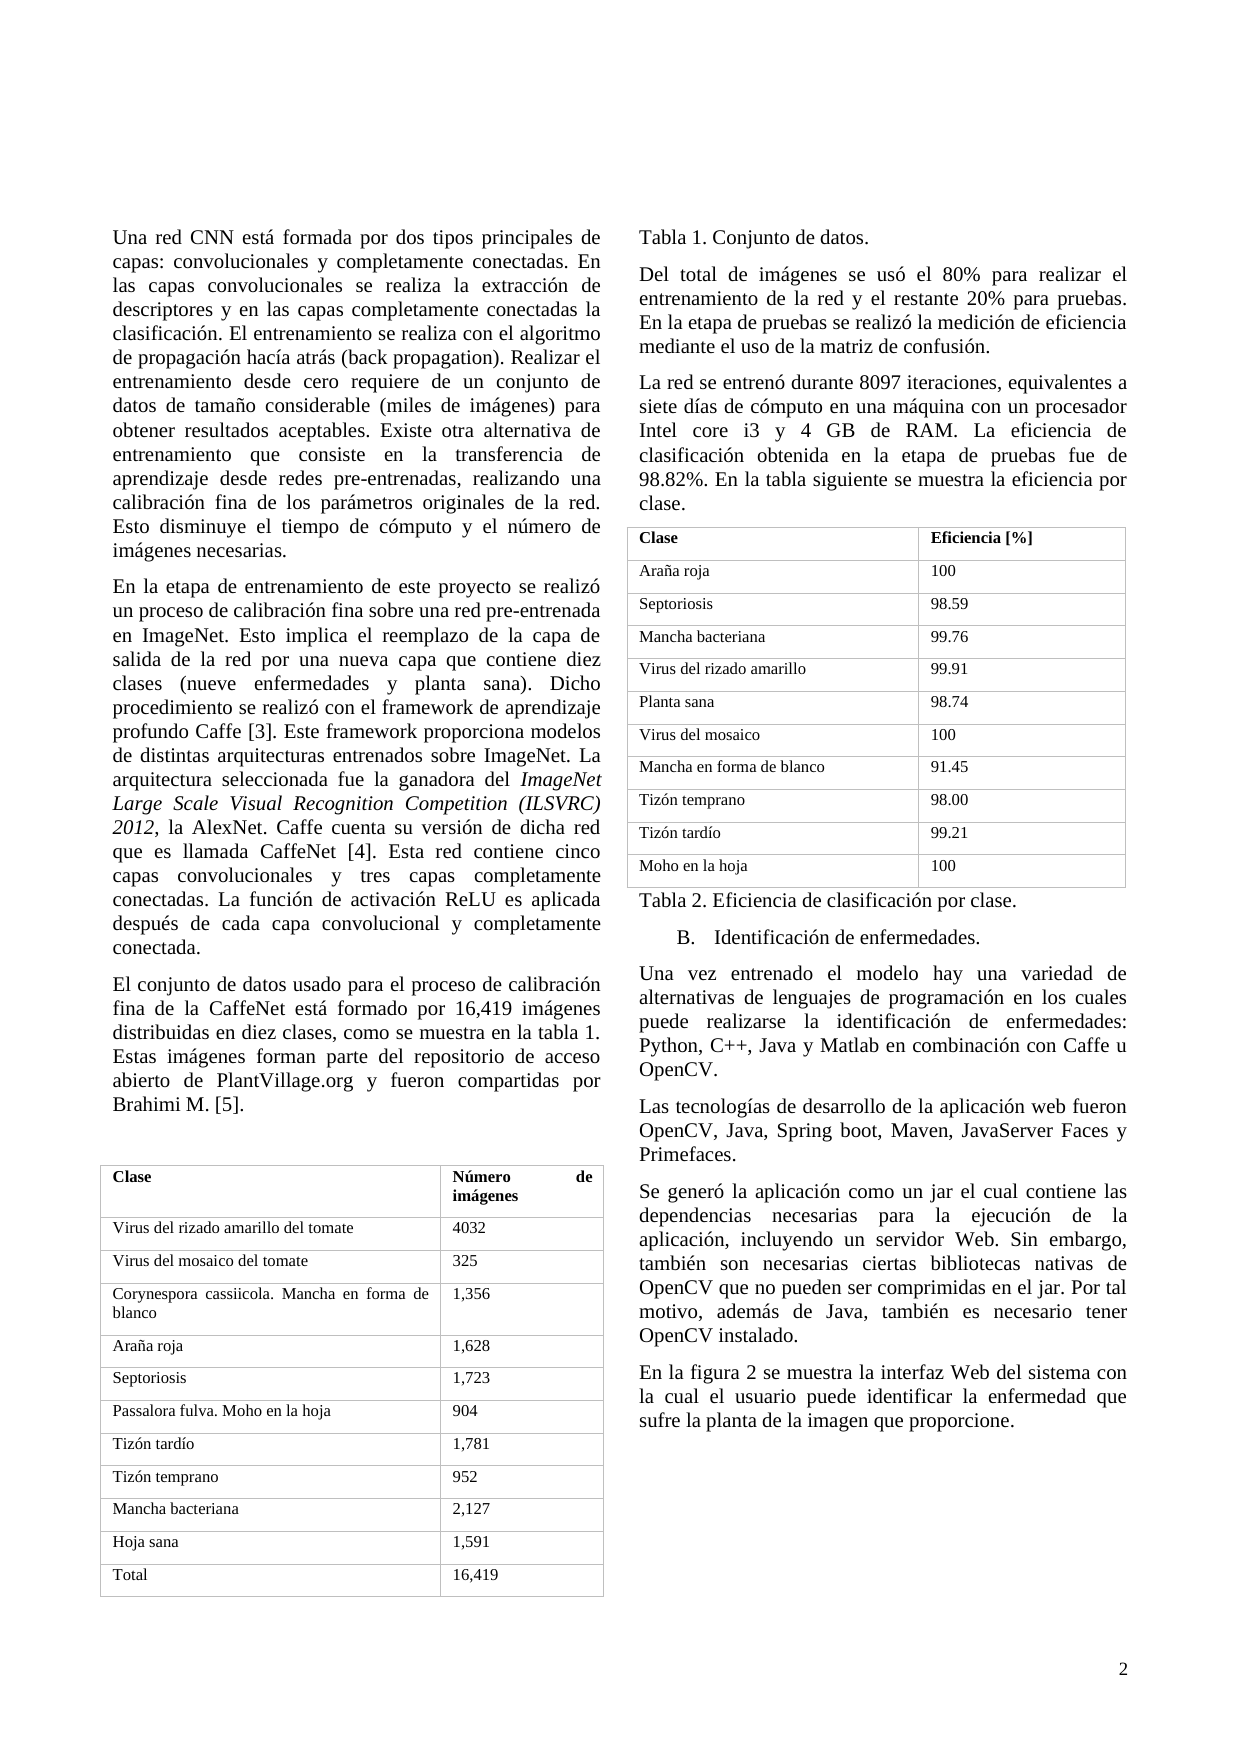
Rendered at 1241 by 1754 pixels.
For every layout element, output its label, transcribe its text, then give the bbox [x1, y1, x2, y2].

table_cell Araña roja [101, 1336, 440, 1367]
text Tabla 2. Eficiencia de clasificación por clase. [639, 888, 1128, 912]
table_cell Mancha en forma de blanco [628, 757, 918, 789]
table_cell Virus del mosaico del tomate [101, 1251, 440, 1283]
table_cell 1,628 [441, 1336, 603, 1367]
table_header Número de imágenes [441, 1166, 603, 1217]
table_cell 98.74 [919, 692, 1125, 723]
table_cell 1,723 [441, 1368, 603, 1400]
table_cell Araña roja [628, 561, 918, 593]
table_cell 325 [441, 1251, 603, 1283]
table_cell Corynespora cassiicola. Mancha en forma de blanco [101, 1284, 440, 1334]
table_cell Tizón tardío [101, 1434, 440, 1465]
text Se generó la aplicación como un jar el cual contiene las dependencias necesarias para la ejecución de la aplicación, incluyendo un servidor Web. Sin embargo, también son necesarias ciertas bibliotecas nativas de OpenCV que no pueden ser comprimidas en el jar. Por tal motivo, además de Java, también es necesario tener OpenCV instalado. [639, 1179, 1128, 1347]
table_cell 100 [919, 725, 1125, 756]
table_cell 2,127 [441, 1499, 603, 1531]
table_cell Virus del mosaico [628, 725, 918, 756]
table_cell Total [101, 1565, 440, 1596]
table_cell Planta sana [628, 692, 918, 723]
table_cell 99.21 [919, 823, 1125, 854]
list Identificación de enfermedades. [676, 924, 1128, 949]
table_cell 4032 [441, 1218, 603, 1250]
table_cell Tizón temprano [101, 1466, 440, 1498]
table_cell 1,356 [441, 1284, 603, 1334]
table_cell 1,781 [441, 1434, 603, 1465]
table_cell Septoriosis [101, 1368, 440, 1400]
table_cell 99.76 [919, 626, 1125, 658]
table_cell Virus del rizado amarillo [628, 659, 918, 691]
table_header Clase [628, 528, 918, 560]
table_cell Virus del rizado amarillo del tomate [101, 1218, 440, 1250]
table_cell 98.59 [919, 594, 1125, 625]
table_header Eficiencia [%] [919, 528, 1125, 560]
text Una red CNN está formada por dos tipos principales de capas: convolucionales y completamente conectadas. En las capas convolucionales se realiza la extracción de descriptores y en las capas completamente conectadas la clasificación. El entrenamiento se realiza con el algoritmo de propagación hacía atrás (back propagation). Realizar el entrenamiento desde cero requiere de un conjunto de datos de tamaño considerable (miles de imágenes) para obtener resultados aceptables. Existe otra alternativa de entrenamiento que consiste en la transferencia de aprendizaje desde redes pre-entrenadas, realizando una calibración fina de los parámetros originales de la red. Esto disminuye el tiempo de cómputo y el número de imágenes necesarias. [112, 225, 601, 562]
table_cell 91.45 [919, 757, 1125, 789]
table_cell 1,591 [441, 1532, 603, 1563]
table_cell Passalora fulva. Moho en la hoja [101, 1401, 440, 1433]
text Del total de imágenes se usó el 80% para realizar el entrenamiento de la red y el restante 20% para pruebas. En la etapa de pruebas se realizó la medición de eficiencia mediante el uso de la matriz de confusión. [639, 262, 1128, 358]
table_cell 100 [919, 561, 1125, 593]
text Tabla 1. Conjunto de datos. [639, 225, 1128, 249]
text El conjunto de datos usado para el proceso de calibración fina de la CaffeNet está formado por 16,419 imágenes distribuidas en diez clases, como se muestra en la tabla 1. Estas imágenes forman parte del repositorio de acceso abierto de PlantVillage.org y fueron compartidas por Brahimi M. [5]. [112, 972, 601, 1116]
table_cell 904 [441, 1401, 603, 1433]
table_header Clase [101, 1166, 440, 1217]
table_cell 952 [441, 1466, 603, 1498]
table_cell Mancha bacteriana [101, 1499, 440, 1531]
table_cell Mancha bacteriana [628, 626, 918, 658]
text En la etapa de entrenamiento de este proyecto se realizó un proceso de calibración fina sobre una red pre-entrenada en ImageNet. Esto implica el reemplazo de la capa de salida de la red por una nueva capa que contiene diez clases (nueve enfermedades y planta sana). Dicho procedimiento se realizó con el framework de aprendizaje profundo Caffe [3]. Este framework proporciona modelos de distintas arquitecturas entrenados sobre ImageNet. La arquitectura seleccionada fue la ganadora del ImageNet Large Scale Visual Recognition Competition (ILSVRC) 2012, la AlexNet. Caffe cuenta su versión de dicha red que es llamada CaffeNet [4]. Esta red contiene cinco capas convolucionales y tres capas completamente conectadas. La función de activación ReLU es aplicada después de cada capa convolucional y completamente conectada. [112, 574, 601, 959]
text Las tecnologías de desarrollo de la aplicación web fueron OpenCV, Java, Spring boot, Maven, JavaServer Faces y Primefaces. [639, 1094, 1128, 1166]
text En la figura 2 se muestra la interfaz Web del sistema con la cual el usuario puede identificar la enfermedad que sufre la planta de la imagen que proporcione. [639, 1359, 1128, 1432]
table_cell Tizón tardío [628, 823, 918, 854]
table_cell 98.00 [919, 790, 1125, 822]
table_cell 100 [919, 855, 1125, 887]
text Una vez entrenado el modelo hay una variedad de alternativas de lenguajes de programación en los cuales puede realizarse la identificación de enfermedades: Python, C++, Java y Matlab en combinación con Caffe u OpenCV. [639, 961, 1128, 1081]
table_cell Hoja sana [101, 1532, 440, 1563]
text La red se entrenó durante 8097 iteraciones, equivalentes a siete días de cómputo en una máquina con un procesador Intel core i3 y 4 GB de RAM. La eficiencia de clasificación obtenida en la etapa de pruebas fue de 98.82%. En la tabla siguiente se muestra la eficiencia por clase. [639, 370, 1128, 515]
table_cell Moho en la hoja [628, 855, 918, 887]
table_cell Septoriosis [628, 594, 918, 625]
table_cell Tizón temprano [628, 790, 918, 822]
table_cell 99.91 [919, 659, 1125, 691]
table_cell 16,419 [441, 1565, 603, 1596]
